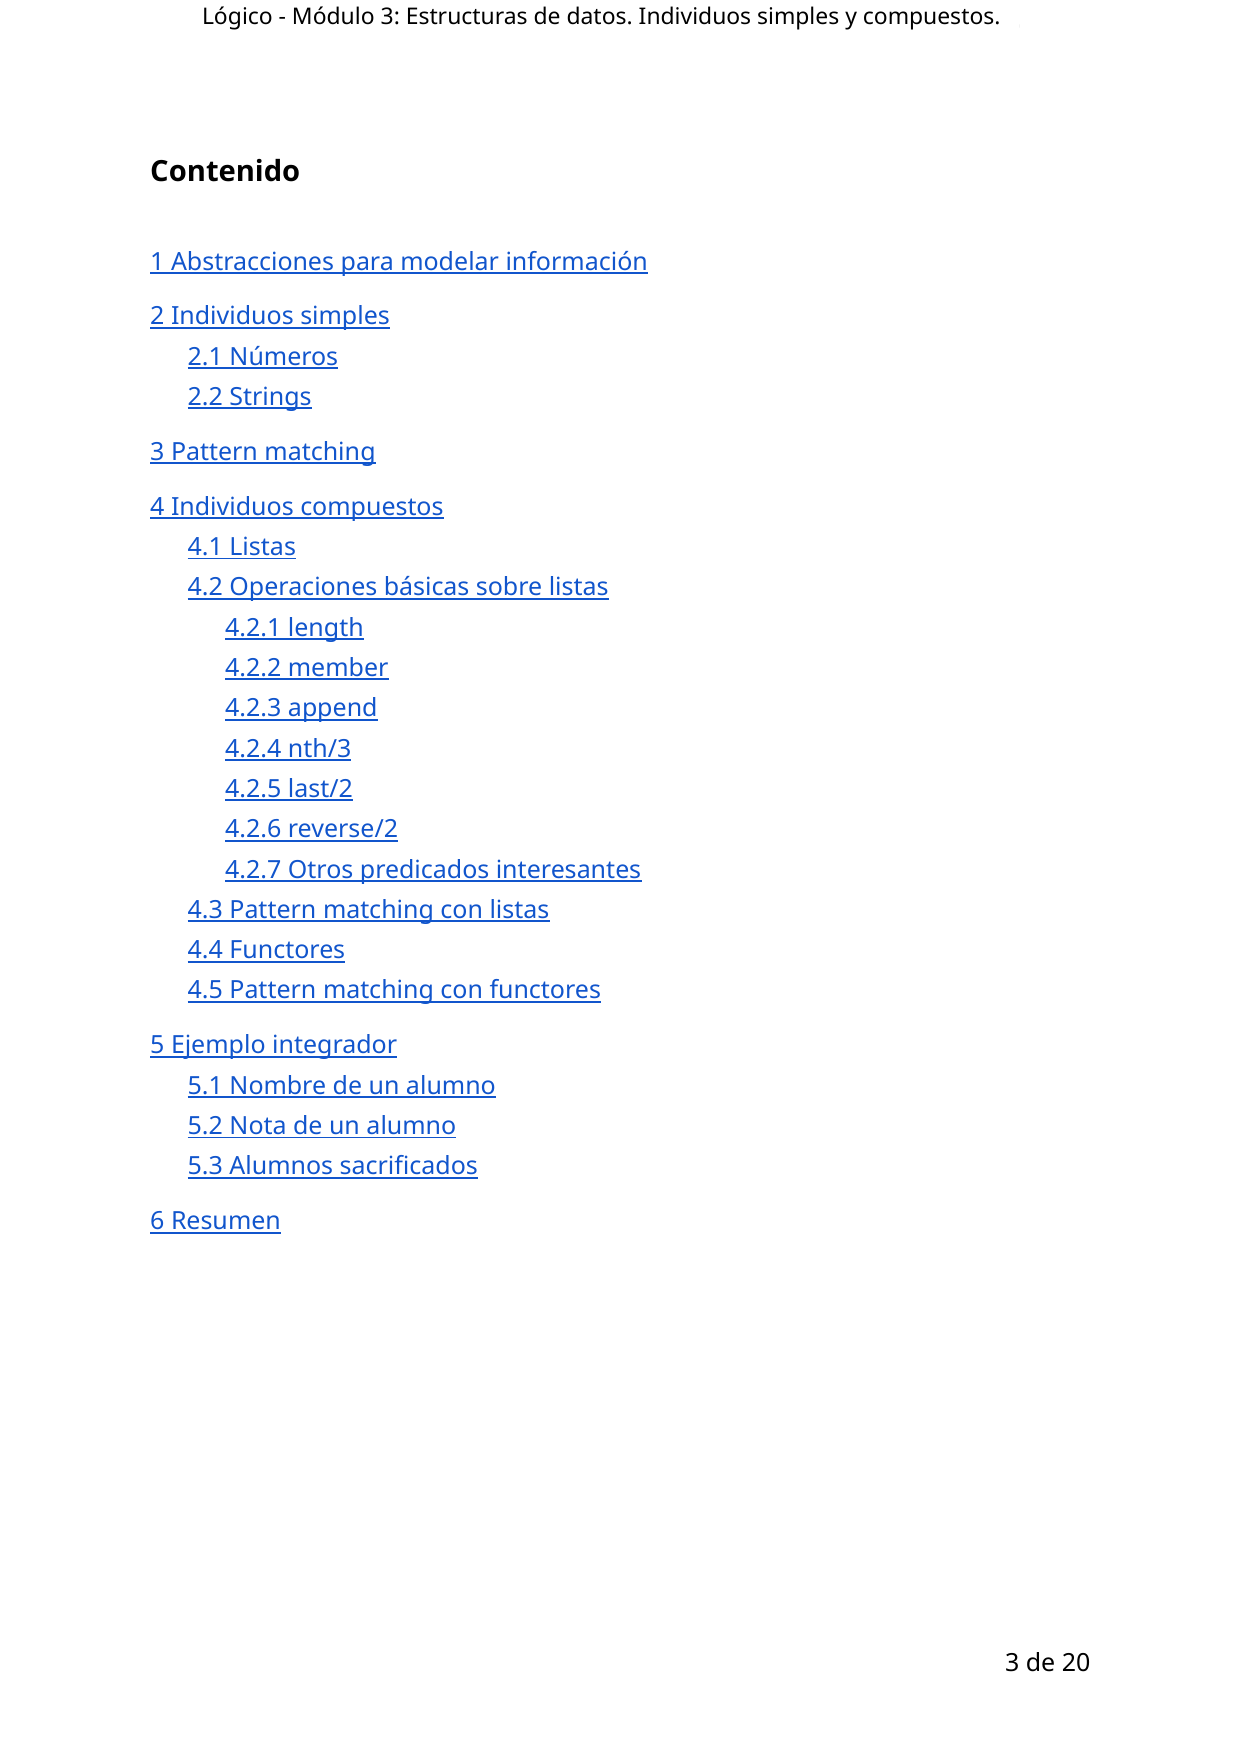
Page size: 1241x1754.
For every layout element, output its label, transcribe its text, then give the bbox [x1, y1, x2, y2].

text 4.2.6 reverse/2 [225, 811, 1090, 845]
text 2.1 Números [187, 338, 1090, 372]
text 4.2.2 member [225, 650, 1090, 684]
text 4.3 Pattern matching con listas [187, 892, 1090, 926]
text 4.2.3 append [225, 690, 1090, 724]
text 4.5 Pattern matching con functores [187, 972, 1090, 1006]
text 2 Individuos simples [150, 298, 1090, 332]
text 5.2 Nota de un alumno [187, 1108, 1090, 1142]
text 1 Abstracciones para modelar información [150, 243, 1090, 277]
text 5.1 Nombre de un alumno [187, 1067, 1090, 1101]
text 5 Ejemplo integrador [150, 1027, 1090, 1061]
text 4 Individuos compuestos [150, 488, 1090, 522]
text 4.4 Functores [187, 932, 1090, 966]
text 3 Pattern matching [150, 433, 1090, 468]
text 4.2 Operaciones básicas sobre listas [187, 569, 1090, 603]
text 2.2 Strings [187, 379, 1090, 413]
text 6 Resumen [150, 1203, 1090, 1237]
text 4.2.4 nth/3 [225, 730, 1090, 764]
text 4.2.1 length [225, 609, 1090, 643]
text 4.2.7 Otros predicados interesantes [225, 851, 1090, 885]
text 4.1 Listas [187, 529, 1090, 563]
text 5.3 Alumnos sacrificados [187, 1148, 1090, 1182]
text 4.2.5 last/2 [225, 771, 1090, 805]
text Contenido [150, 150, 1090, 190]
